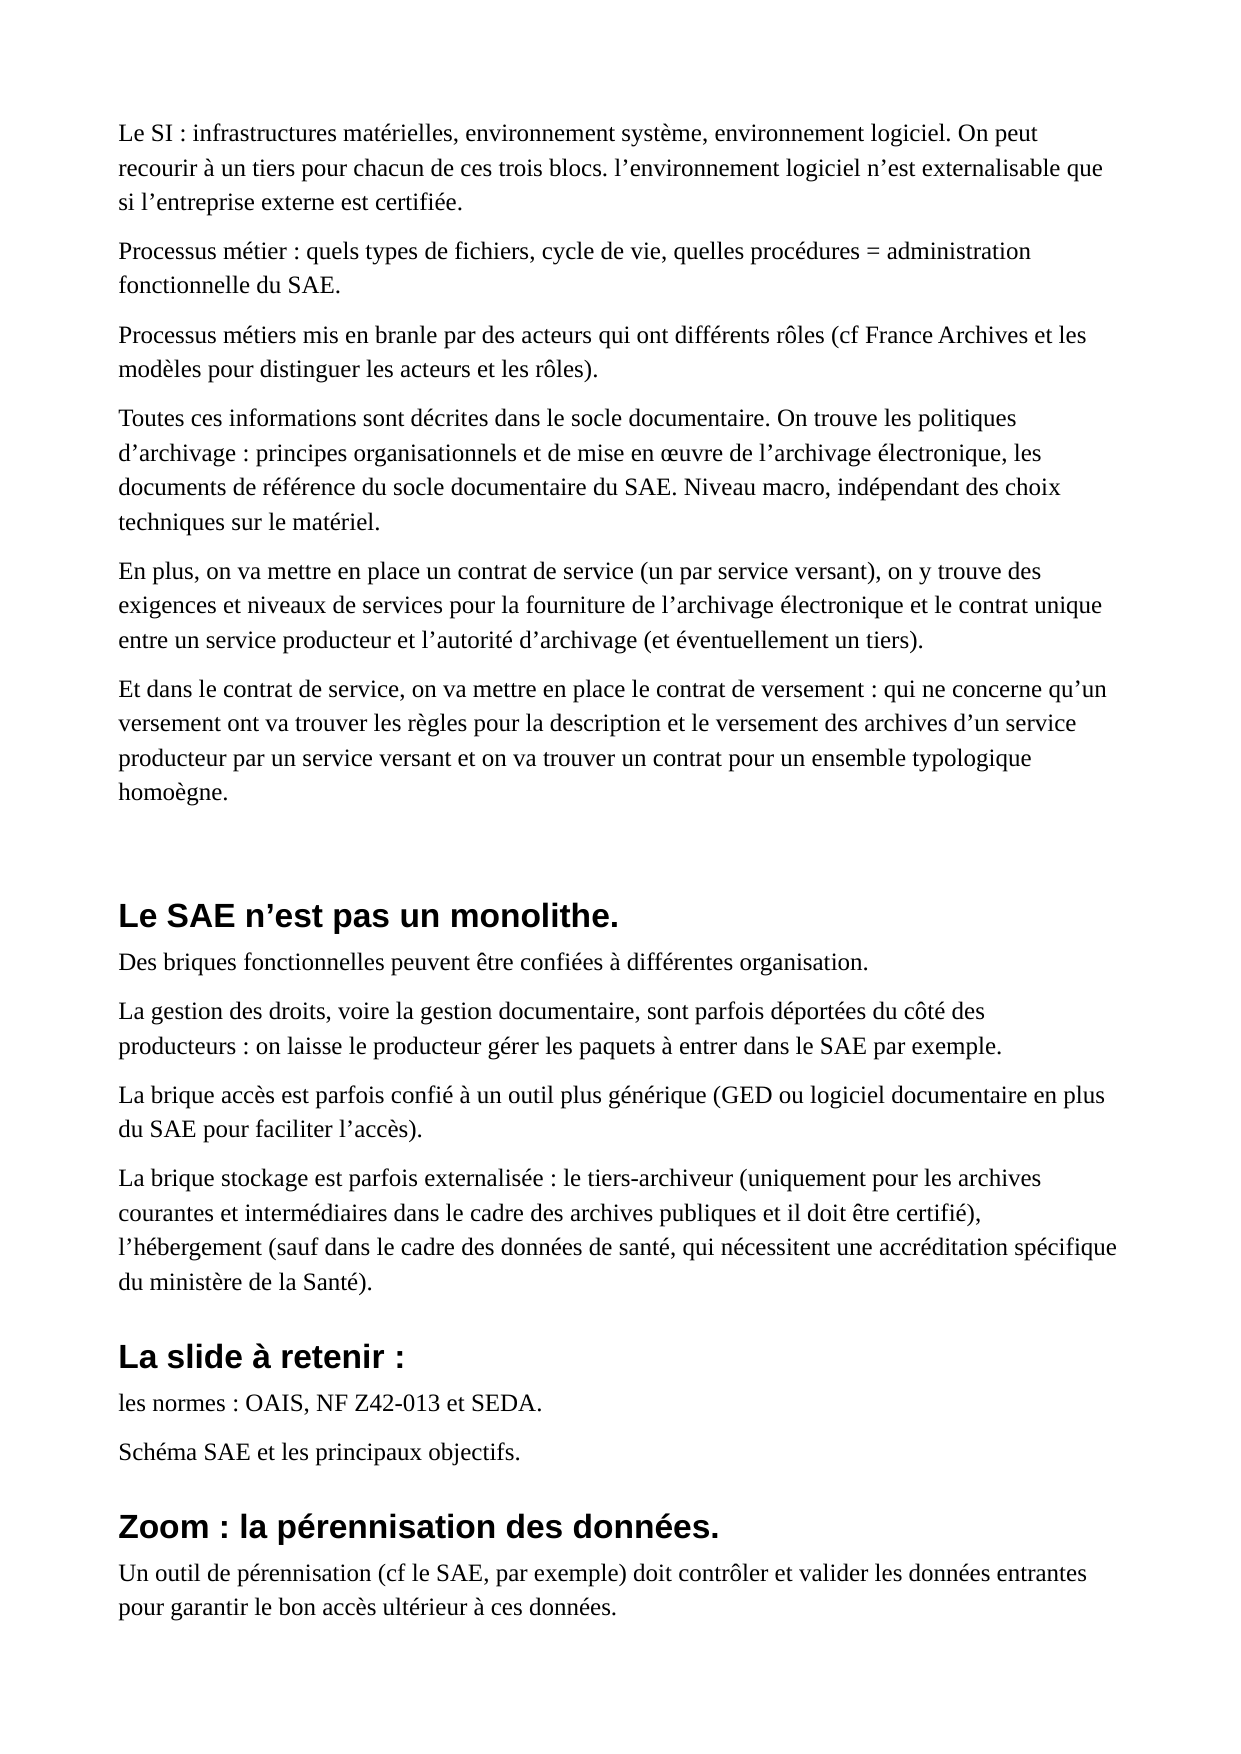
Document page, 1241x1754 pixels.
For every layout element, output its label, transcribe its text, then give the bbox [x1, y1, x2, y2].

text Le SI : infrastructures matérielles, environnement système, environnement logiciel. On peut recourir à un tiers pour chacun de ces trois blocs. l’environnement logiciel n’est externalisable que si l’entreprise externe est certifiée. [118, 118, 1122, 216]
text Toutes ces informations sont décrites dans le socle documentaire. On trouve les politiques d’archivage : principes organisationnels et de mise en œuvre de l’archivage électronique, les documents de référence du socle documentaire du SAE. Niveau macro, indépendant des choix techniques sur le matériel. [118, 403, 1122, 535]
text Schéma SAE et les principaux objectifs. [118, 1437, 1122, 1466]
subtitle Le SAE n’est pas un monolithe. [118, 896, 1122, 935]
text La gestion des droits, voire la gestion documentaire, sont parfois déportées du côté des producteurs : on laisse le producteur gérer les paquets à entrer dans le SAE par exemple. [118, 996, 1122, 1059]
text La brique stockage est parfois externalisée : le tiers-archiveur (uniquement pour les archives courantes et intermédiaires dans le cadre des archives publiques et il doit être certifié), l’hébergement (sauf dans le cadre des données de santé, qui nécessitent une accréditation spécifique du ministère de la Santé). [118, 1163, 1122, 1296]
text Et dans le contrat de service, on va mettre en place le contrat de versement : qui ne concerne qu’un versement ont va trouver les règles pour la description et le versement des archives d’un service producteur par un service versant et on va trouver un contrat pour un ensemble typologique homoègne. [118, 674, 1122, 806]
text La brique accès est parfois confié à un outil plus générique (GED ou logiciel documentaire en plus du SAE pour faciliter l’accès). [118, 1080, 1122, 1143]
subtitle La slide à retenir : [118, 1337, 1122, 1375]
text En plus, on va mettre en place un contrat de service (un par service versant), on y trouve des exigences et niveaux de services pour la fourniture de l’archivage électronique et le contrat unique entre un service producteur et l’autorité d’archivage (et éventuellement un tiers). [118, 556, 1122, 653]
text Processus métier : quels types de fichiers, cycle de vie, quelles procédures = administration fonctionnelle du SAE. [118, 236, 1122, 299]
text Des briques fonctionnelles peuvent être confiées à différentes organisation. [118, 947, 1122, 976]
text les normes : OAIS, NF Z42-013 et SEDA. [118, 1388, 1122, 1417]
text Un outil de pérennisation (cf le SAE, par exemple) doit contrôler et valider les données entrantes pour garantir le bon accès ultérieur à ces données. [118, 1558, 1122, 1621]
subtitle Zoom : la pérennisation des données. [118, 1507, 1122, 1546]
text Processus métiers mis en branle par des acteurs qui ont différents rôles (cf France Archives et les modèles pour distinguer les acteurs et les rôles). [118, 320, 1122, 383]
